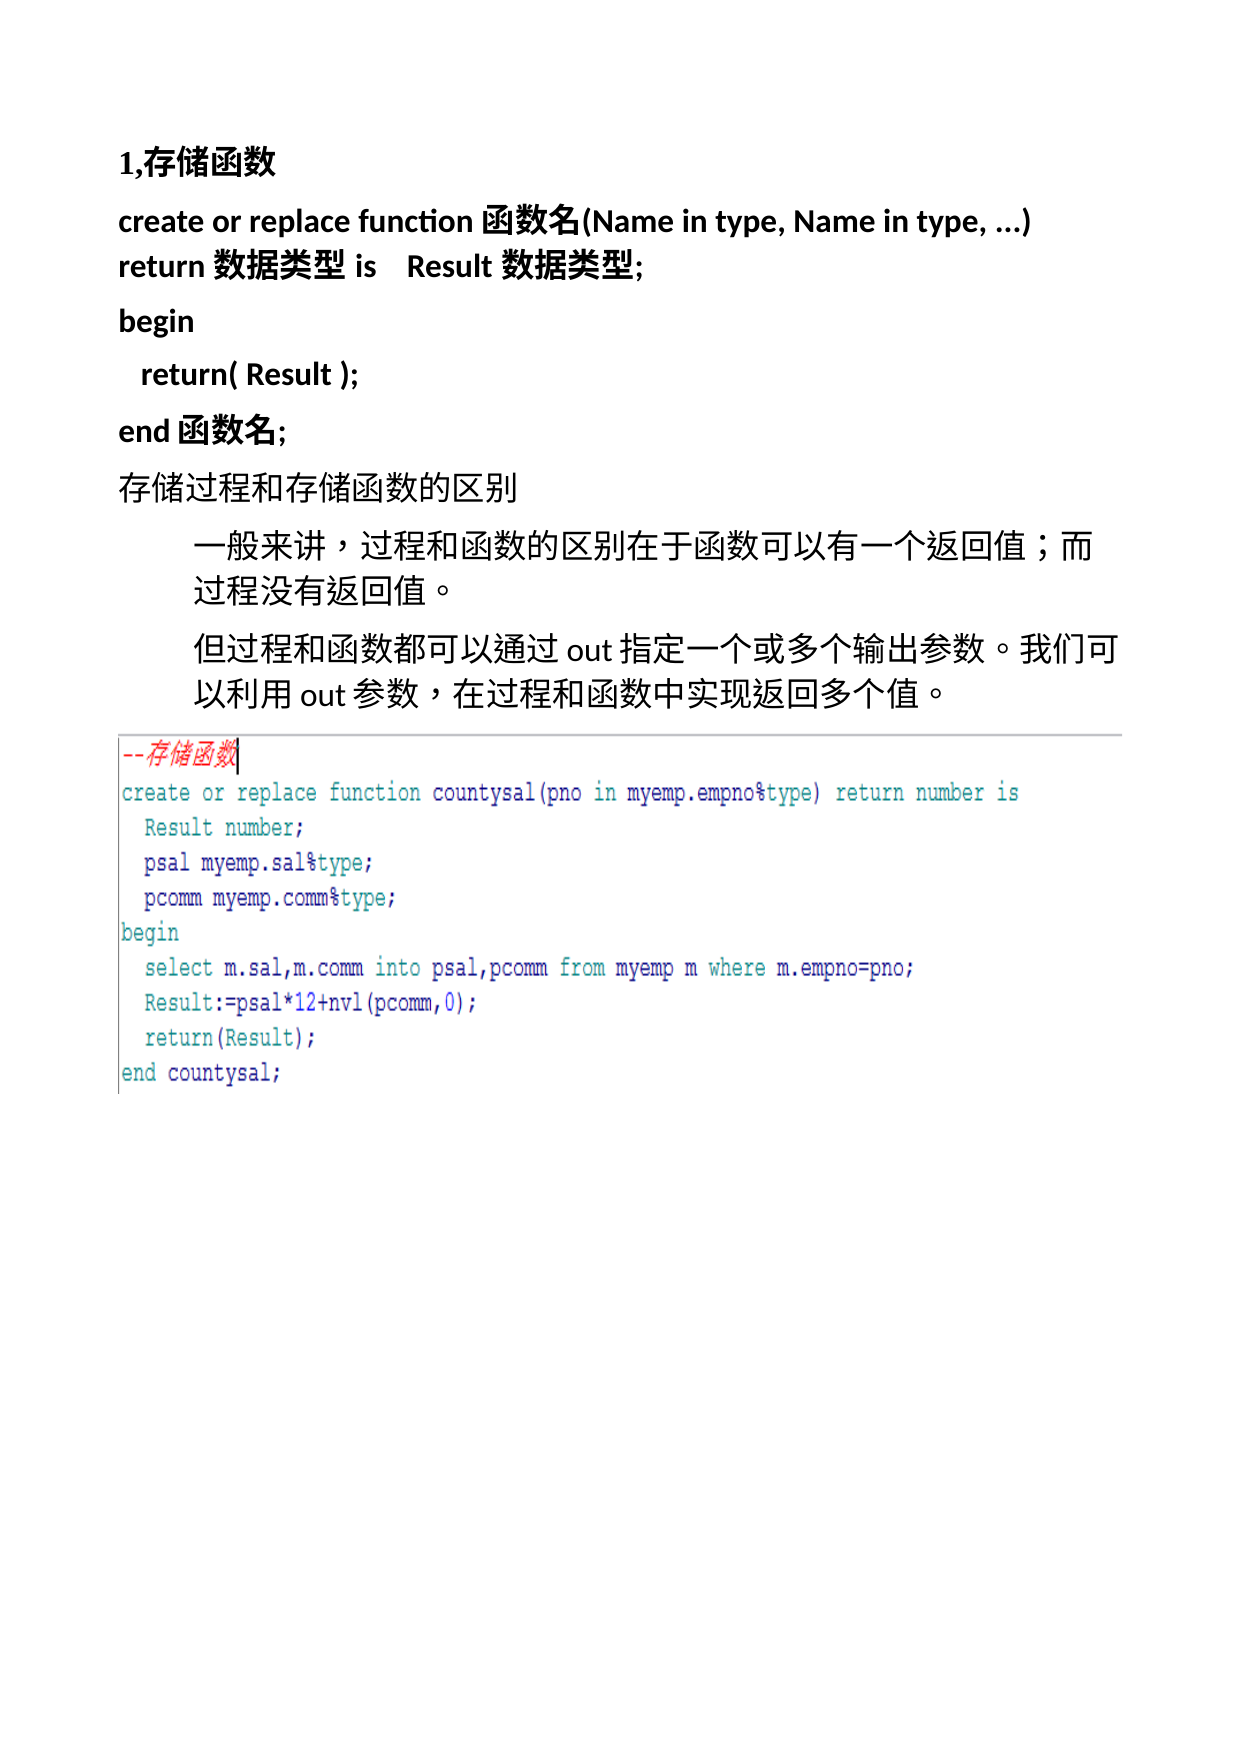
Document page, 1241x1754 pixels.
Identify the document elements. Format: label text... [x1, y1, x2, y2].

text 存储过程和存储函数的区别 [118, 464, 1122, 510]
picture [118, 729, 1123, 1094]
subtitle 1,存储函数 [118, 139, 1122, 184]
text 一般来讲，过程和函数的区别在于函数可以有一个返回值；而过程没有返回值。 [193, 522, 1122, 613]
text return( Result ); [118, 353, 1122, 394]
text end函数名; [118, 407, 1122, 452]
text begin [118, 300, 1122, 341]
text create or replace function 函数名(Name in type, Name in type, ...) return 数据类型 is Result 数据类型; [118, 197, 1122, 288]
text 但过程和函数都可以通过out指定一个或多个输出参数。我们可以利用out参数，在过程和函数中实现返回多个值。 [193, 626, 1122, 717]
